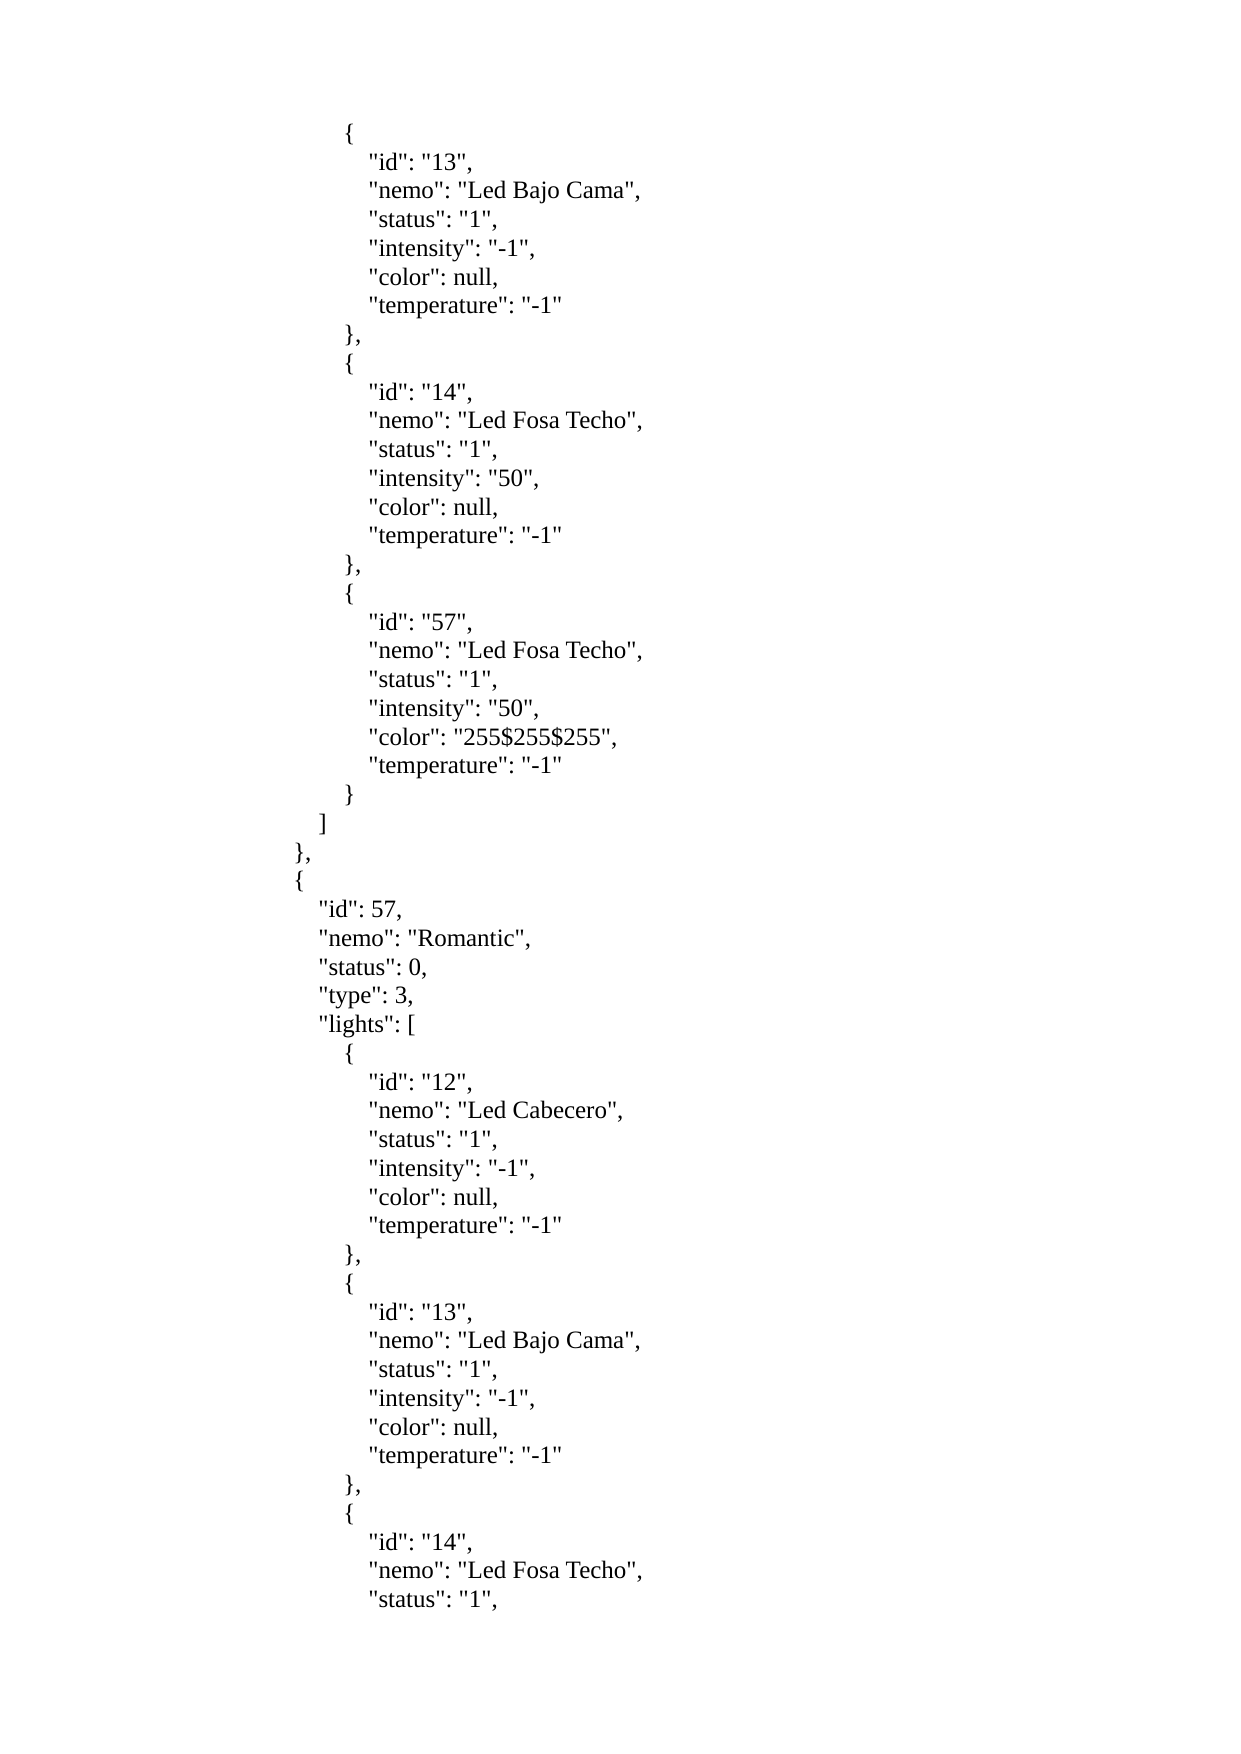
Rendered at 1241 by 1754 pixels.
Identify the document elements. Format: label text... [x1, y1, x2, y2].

text "intensity": "50", [118, 463, 1122, 492]
text "nemo": "Led Bajo Cama", [118, 176, 1122, 204]
text } [118, 779, 1122, 808]
text "status": "1", [118, 664, 1122, 693]
text "color": null, [118, 492, 1122, 521]
text "intensity": "-1", [118, 233, 1122, 262]
text { [118, 348, 1122, 377]
text "id": "14", [118, 1527, 1122, 1556]
text "type": 3, [118, 981, 1122, 1009]
text { [118, 578, 1122, 607]
text "id": "13", [118, 1297, 1122, 1326]
text }, [118, 319, 1122, 348]
text "status": "1", [118, 204, 1122, 233]
text }, [118, 1239, 1122, 1268]
text "status": "1", [118, 1124, 1122, 1153]
text "status": "1", [118, 434, 1122, 463]
text ] [118, 808, 1122, 837]
text "nemo": "Romantic", [118, 923, 1122, 952]
text "id": "14", [118, 377, 1122, 406]
text "id": "13", [118, 147, 1122, 176]
text "intensity": "-1", [118, 1383, 1122, 1412]
text { [118, 1498, 1122, 1527]
text "id": "57", [118, 607, 1122, 636]
text "color": null, [118, 262, 1122, 291]
text "color": "255$255$255", [118, 722, 1122, 751]
text "nemo": "Led Fosa Techo", [118, 636, 1122, 664]
text "temperature": "-1" [118, 1211, 1122, 1239]
text "lights": [ [118, 1009, 1122, 1038]
text "status": "1", [118, 1584, 1122, 1613]
text "temperature": "-1" [118, 751, 1122, 779]
text "nemo": "Led Fosa Techo", [118, 406, 1122, 434]
text { [118, 118, 1122, 147]
text }, [118, 549, 1122, 578]
text "intensity": "50", [118, 693, 1122, 722]
text "id": "12", [118, 1067, 1122, 1096]
text "status": 0, [118, 952, 1122, 981]
text { [118, 866, 1122, 894]
text { [118, 1268, 1122, 1297]
text "nemo": "Led Fosa Techo", [118, 1556, 1122, 1584]
text "intensity": "-1", [118, 1153, 1122, 1182]
text "color": null, [118, 1412, 1122, 1441]
text "nemo": "Led Bajo Cama", [118, 1326, 1122, 1354]
text "temperature": "-1" [118, 291, 1122, 319]
text "temperature": "-1" [118, 1441, 1122, 1469]
text }, [118, 1469, 1122, 1498]
text }, [118, 837, 1122, 866]
text "id": 57, [118, 894, 1122, 923]
text "nemo": "Led Cabecero", [118, 1096, 1122, 1124]
text { [118, 1038, 1122, 1067]
text "color": null, [118, 1182, 1122, 1211]
text "status": "1", [118, 1354, 1122, 1383]
text "temperature": "-1" [118, 521, 1122, 549]
